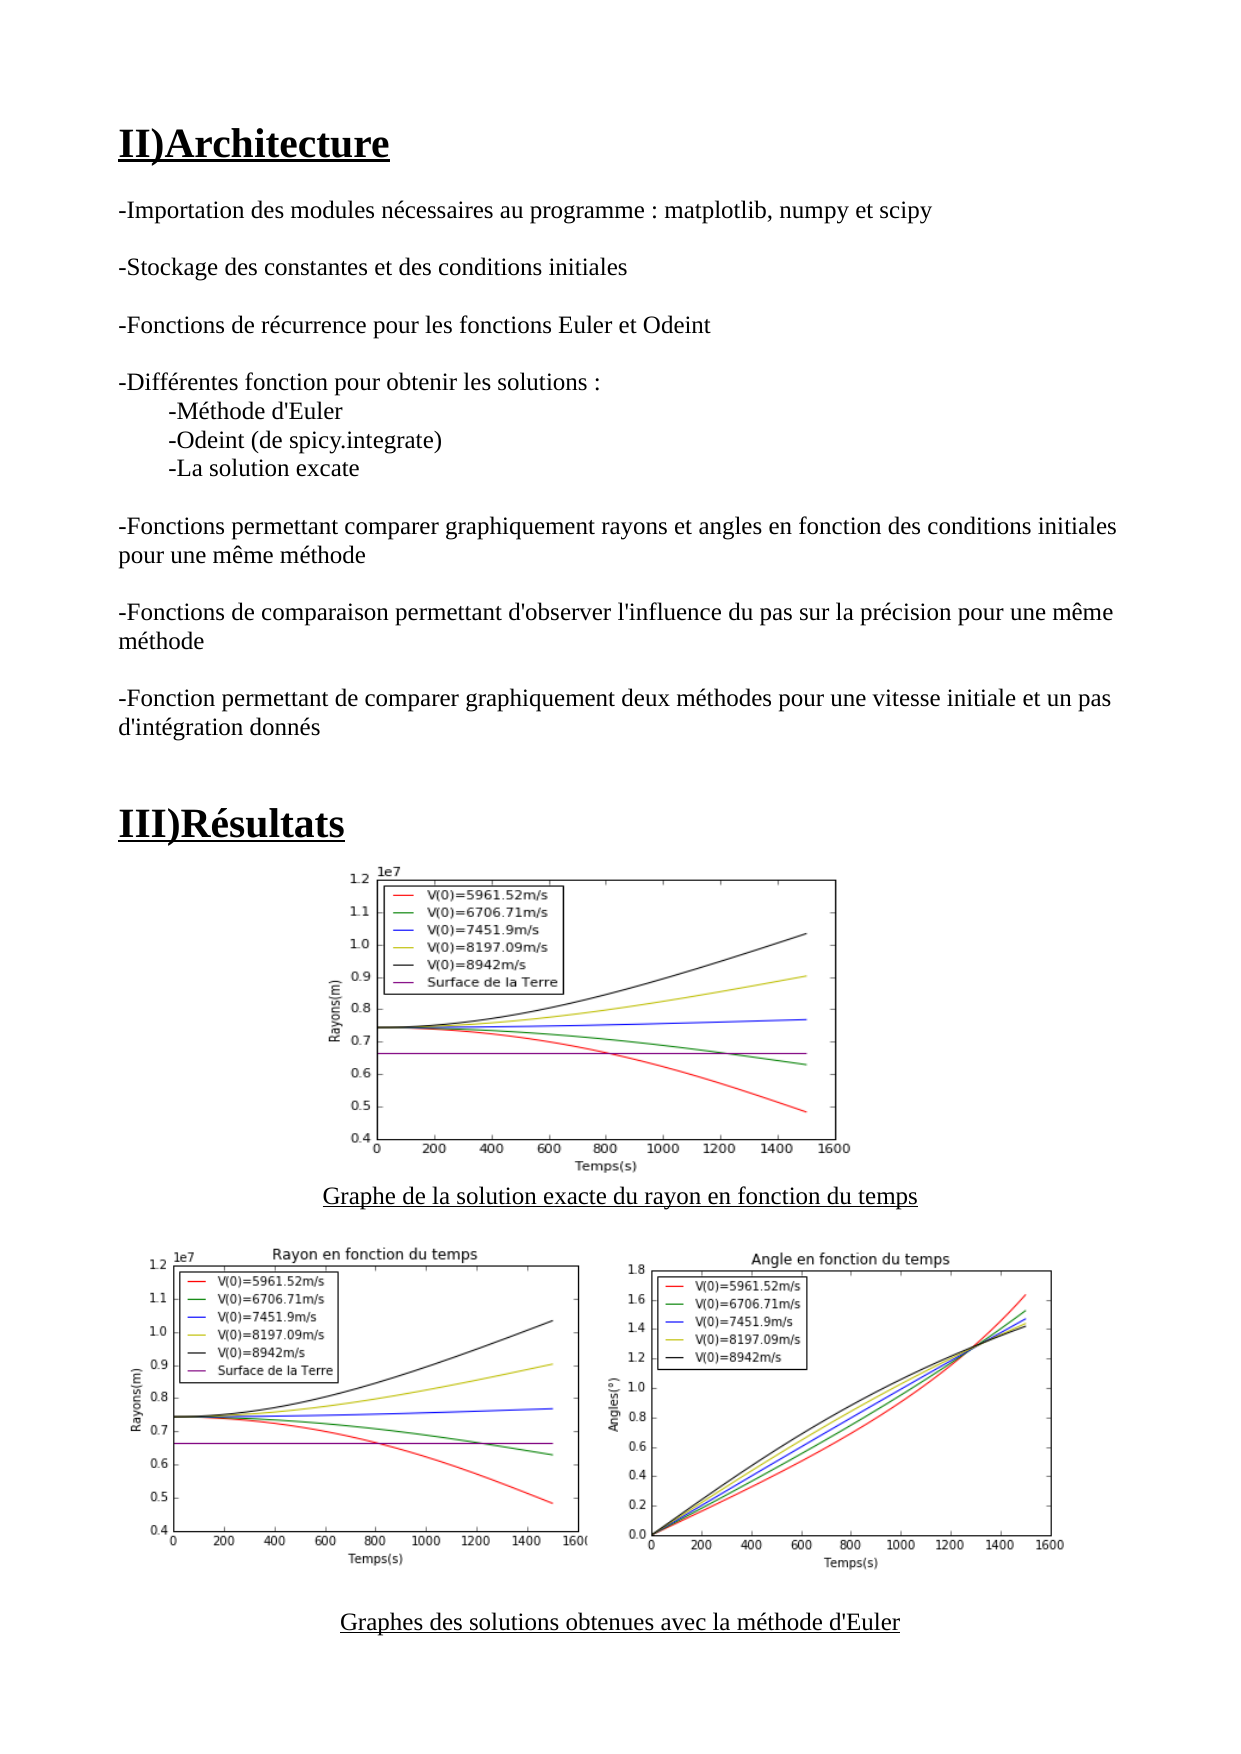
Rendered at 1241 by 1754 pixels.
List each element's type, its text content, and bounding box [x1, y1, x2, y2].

picture [108, 1231, 1102, 1578]
text -Fonctions de récurrence pour les fonctions Euler et Odeint [118, 310, 1122, 338]
text -Odeint (de spicy.integrate) [118, 425, 1122, 453]
text Graphes des solutions obtenues avec la méthode d'Euler [118, 1607, 1122, 1635]
text -Différentes fonction pour obtenir les solutions : [118, 367, 1122, 396]
text -Méthode d'Euler [118, 396, 1122, 425]
text -Fonctions de comparaison permettant d'observer l'influence du pas sur la précision pour une même méthode [118, 597, 1122, 655]
text Graphe de la solution exacte du rayon en fonction du temps [118, 846, 1122, 1210]
text -Importation des modules nécessaires au programme : matplotlib, numpy et scipy [118, 195, 1122, 223]
text III)Résultats [118, 798, 1122, 846]
text -Stockage des constantes et des conditions initiales [118, 252, 1122, 281]
text -Fonctions permettant comparer graphiquement rayons et angles en fonction des conditions initiales pour une même méthode [118, 511, 1122, 568]
picture [303, 846, 894, 1181]
text -La solution excate [118, 453, 1122, 482]
text II)Architecture [118, 118, 1122, 166]
text -Fonction permettant de comparer graphiquement deux méthodes pour une vitesse initiale et un pas d'intégration donnés [118, 683, 1122, 741]
